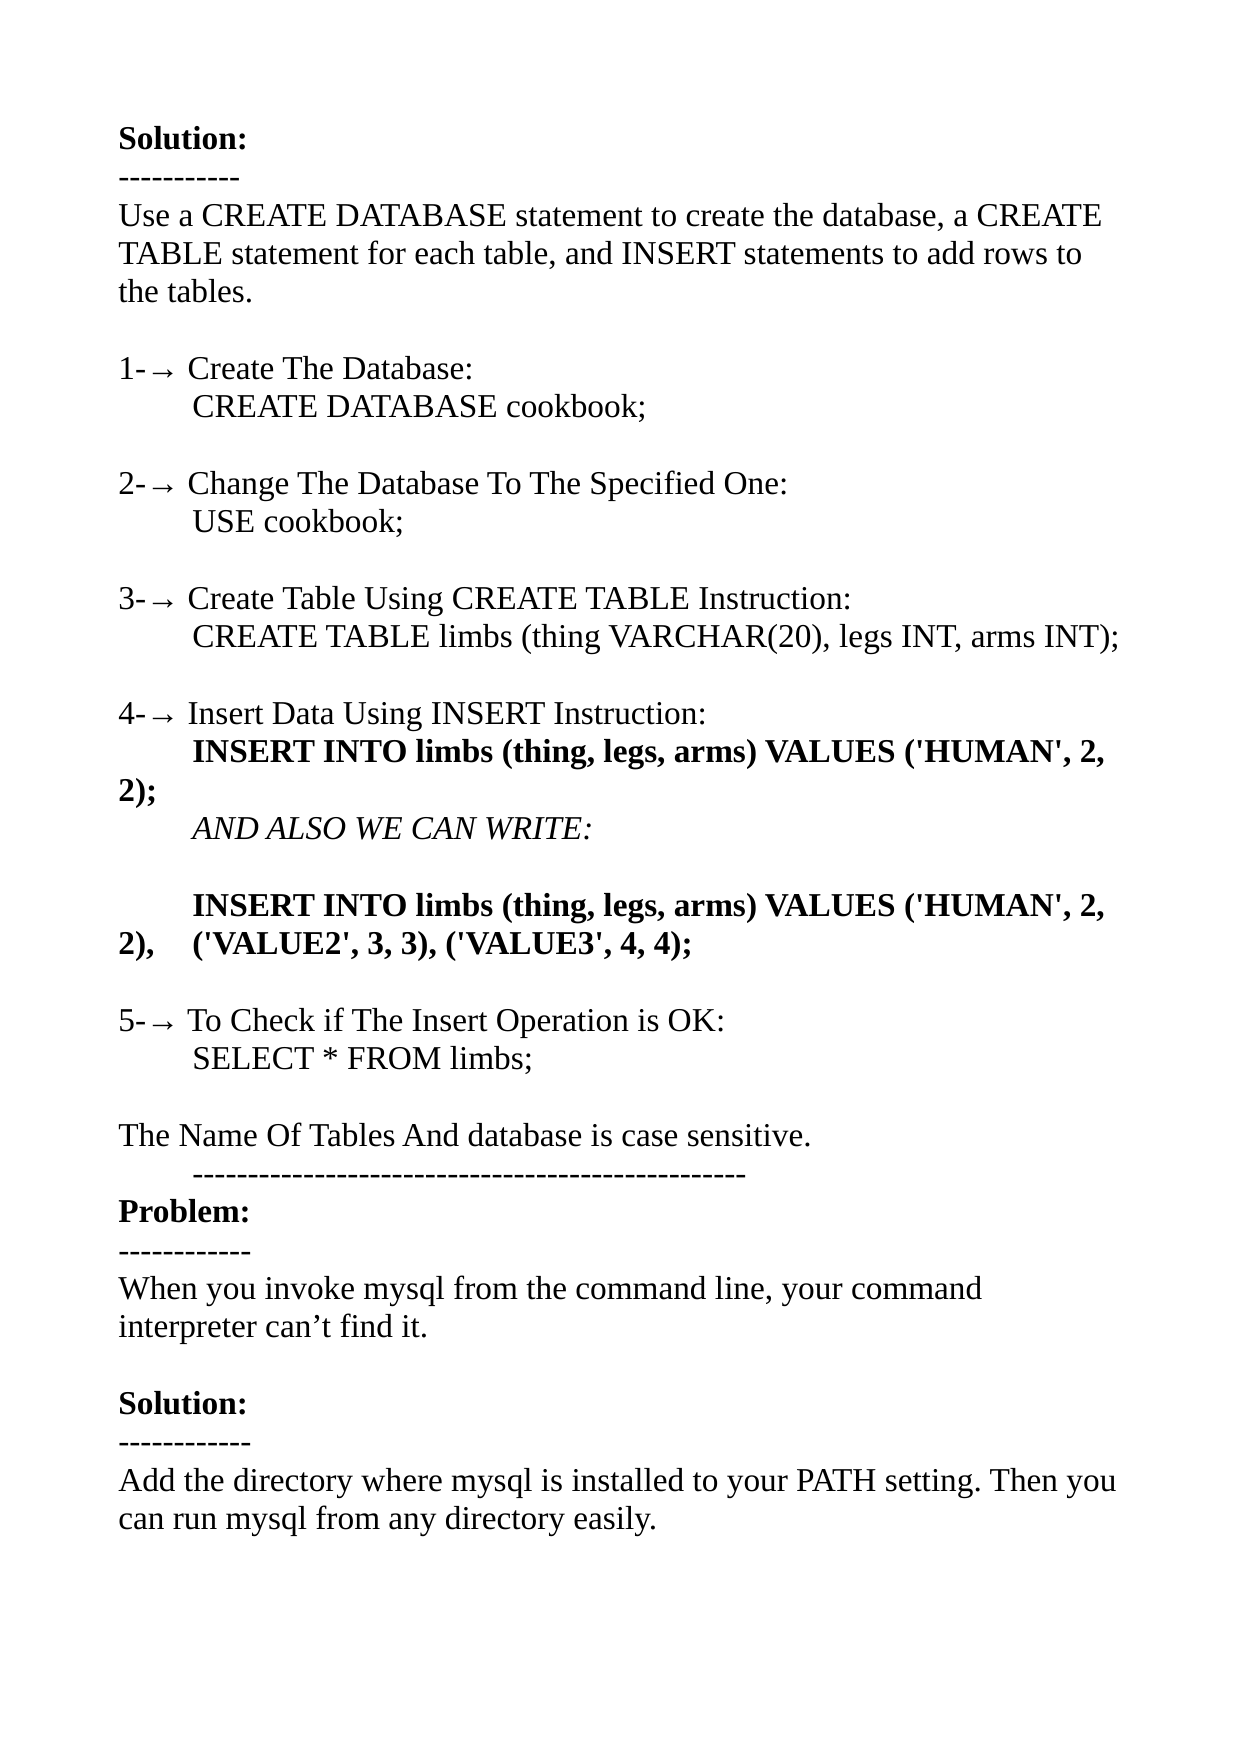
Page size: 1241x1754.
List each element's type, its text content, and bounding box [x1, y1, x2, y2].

text ------------ [118, 1421, 1122, 1460]
text INSERT INTO limbs (thing, legs, arms) VALUES ('HUMAN', 2, 2), ('VALUE2', 3, 3), ('VALUE3', 4, 4); [118, 885, 1122, 961]
text Solution: [118, 118, 1122, 156]
text USE cookbook; [118, 501, 1122, 540]
text ----------- [118, 156, 1122, 195]
text 2-→ Change The Database To The Specified One: [118, 463, 1122, 501]
text CREATE DATABASE cookbook; [118, 386, 1122, 425]
text INSERT INTO limbs (thing, legs, arms) VALUES ('HUMAN', 2, 2); [118, 731, 1122, 808]
text SELECT * FROM limbs; [118, 1038, 1122, 1076]
text CREATE TABLE limbs (thing VARCHAR(20), legs INT, arms INT); [118, 616, 1122, 655]
text When you invoke mysql from the command line, your command interpreter can’t find it. [118, 1268, 1122, 1345]
text The Name Of Tables And database is case sensitive. [118, 1115, 1122, 1153]
text ------------ [118, 1230, 1122, 1268]
text 5-→ To Check if The Insert Operation is OK: [118, 1000, 1122, 1038]
text -------------------------------------------------- [118, 1153, 1122, 1191]
text 4-→ Insert Data Using INSERT Instruction: [118, 693, 1122, 731]
text Problem: [118, 1191, 1122, 1230]
text 1-→ Create The Database: [118, 348, 1122, 386]
text AND ALSO WE CAN WRITE: [118, 808, 1122, 846]
text Use a CREATE DATABASE statement to create the database, a CREATE TABLE statement for each table, and INSERT statements to add rows to the tables. [118, 195, 1122, 310]
text 3-→ Create Table Using CREATE TABLE Instruction: [118, 578, 1122, 616]
text Solution: [118, 1383, 1122, 1421]
text Add the directory where mysql is installed to your PATH setting. Then you can run mysql from any directory easily. [118, 1460, 1122, 1536]
